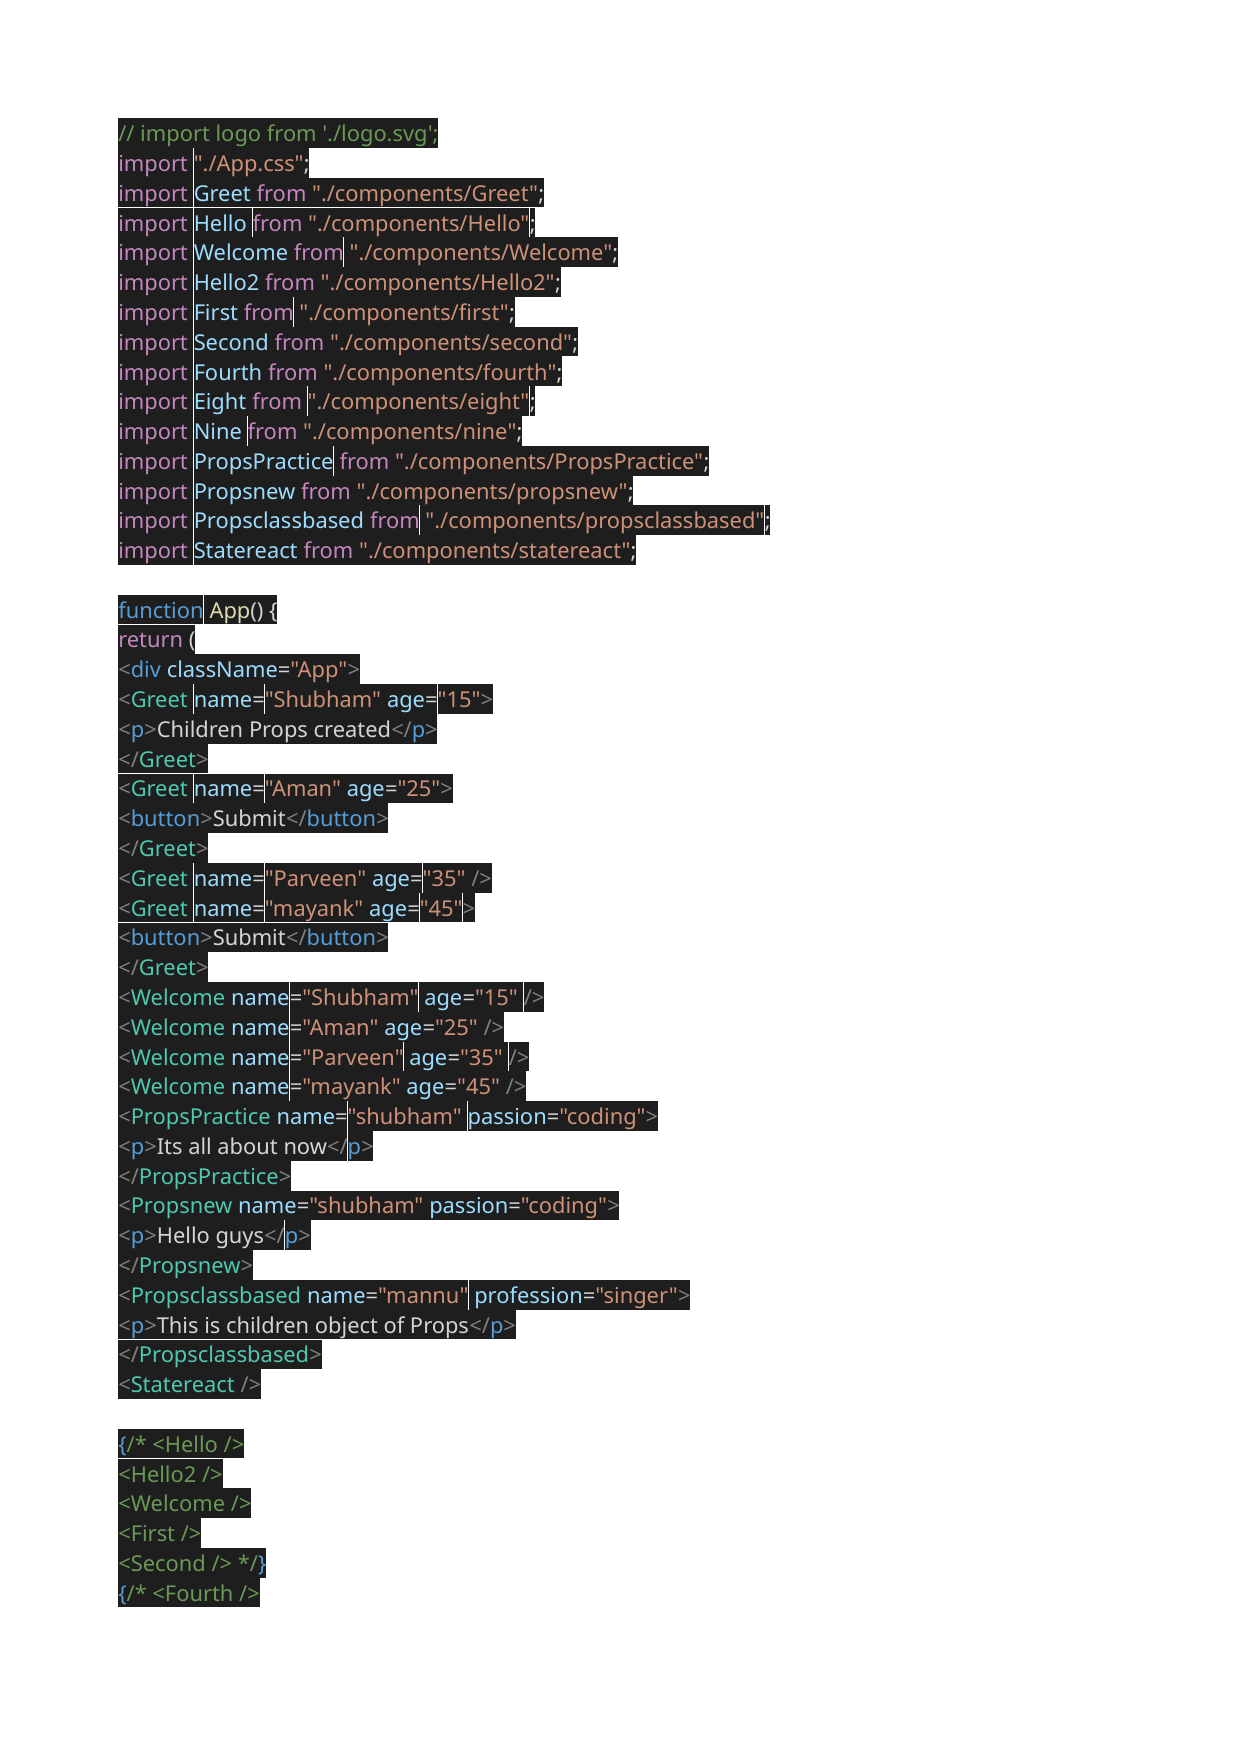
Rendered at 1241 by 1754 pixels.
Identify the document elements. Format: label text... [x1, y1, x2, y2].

text import Propsclassbased from "./components/propsclassbased"; [118, 505, 1122, 535]
text // import logo from './logo.svg'; [118, 118, 1122, 148]
text {/* <Hello /> [118, 1429, 1122, 1458]
text {/* <Fourth /> [118, 1578, 1122, 1607]
text <p>Hello guys</p> [118, 1220, 1122, 1250]
text <Greet name="Shubham" age="15"> [118, 684, 1122, 714]
text <div className="App"> [118, 654, 1122, 684]
text <p>Its all about now</p> [118, 1131, 1122, 1161]
text <Greet name="Parveen" age="35" /> [118, 863, 1122, 893]
text import Nine from "./components/nine"; [118, 416, 1122, 446]
text <p>This is children object of Props</p> [118, 1310, 1122, 1339]
text <Greet name="mayank" age="45"> [118, 893, 1122, 922]
text </Propsclassbased> [118, 1339, 1122, 1369]
text import Statereact from "./components/statereact"; [118, 535, 1122, 565]
text import Hello from "./components/Hello"; [118, 207, 1122, 237]
text import PropsPractice from "./components/PropsPractice"; [118, 446, 1122, 476]
text import Propsnew from "./components/propsnew"; [118, 476, 1122, 505]
text <Welcome name="Shubham" age="15" /> [118, 982, 1122, 1012]
text <Second /> */} [118, 1548, 1122, 1578]
text import Welcome from "./components/Welcome"; [118, 237, 1122, 267]
text return ( [118, 624, 1122, 654]
text import First from "./components/first"; [118, 297, 1122, 327]
text <Hello2 /> [118, 1458, 1122, 1488]
text import Eight from "./components/eight"; [118, 386, 1122, 416]
text <PropsPractice name="shubham" passion="coding"> [118, 1101, 1122, 1131]
text <First /> [118, 1518, 1122, 1548]
text function App() { [118, 595, 1122, 624]
text </Greet> [118, 744, 1122, 773]
text <Welcome name="mayank" age="45" /> [118, 1071, 1122, 1101]
text <Propsclassbased name="mannu" profession="singer"> [118, 1280, 1122, 1310]
text import Fourth from "./components/fourth"; [118, 356, 1122, 386]
text <Statereact /> [118, 1369, 1122, 1399]
text </Greet> [118, 833, 1122, 863]
text <button>Submit</button> [118, 922, 1122, 952]
text </PropsPractice> [118, 1161, 1122, 1191]
text <button>Submit</button> [118, 803, 1122, 833]
text <Welcome name="Aman" age="25" /> [118, 1012, 1122, 1042]
text import Hello2 from "./components/Hello2"; [118, 267, 1122, 297]
text <Welcome /> [118, 1488, 1122, 1518]
text <Welcome name="Parveen" age="35" /> [118, 1042, 1122, 1071]
text </Propsnew> [118, 1250, 1122, 1280]
text <Propsnew name="shubham" passion="coding"> [118, 1191, 1122, 1220]
text import "./App.css"; [118, 148, 1122, 178]
text <Greet name="Aman" age="25"> [118, 773, 1122, 803]
text import Greet from "./components/Greet"; [118, 178, 1122, 207]
text import Second from "./components/second"; [118, 327, 1122, 356]
text <p>Children Props created</p> [118, 714, 1122, 744]
text </Greet> [118, 952, 1122, 982]
